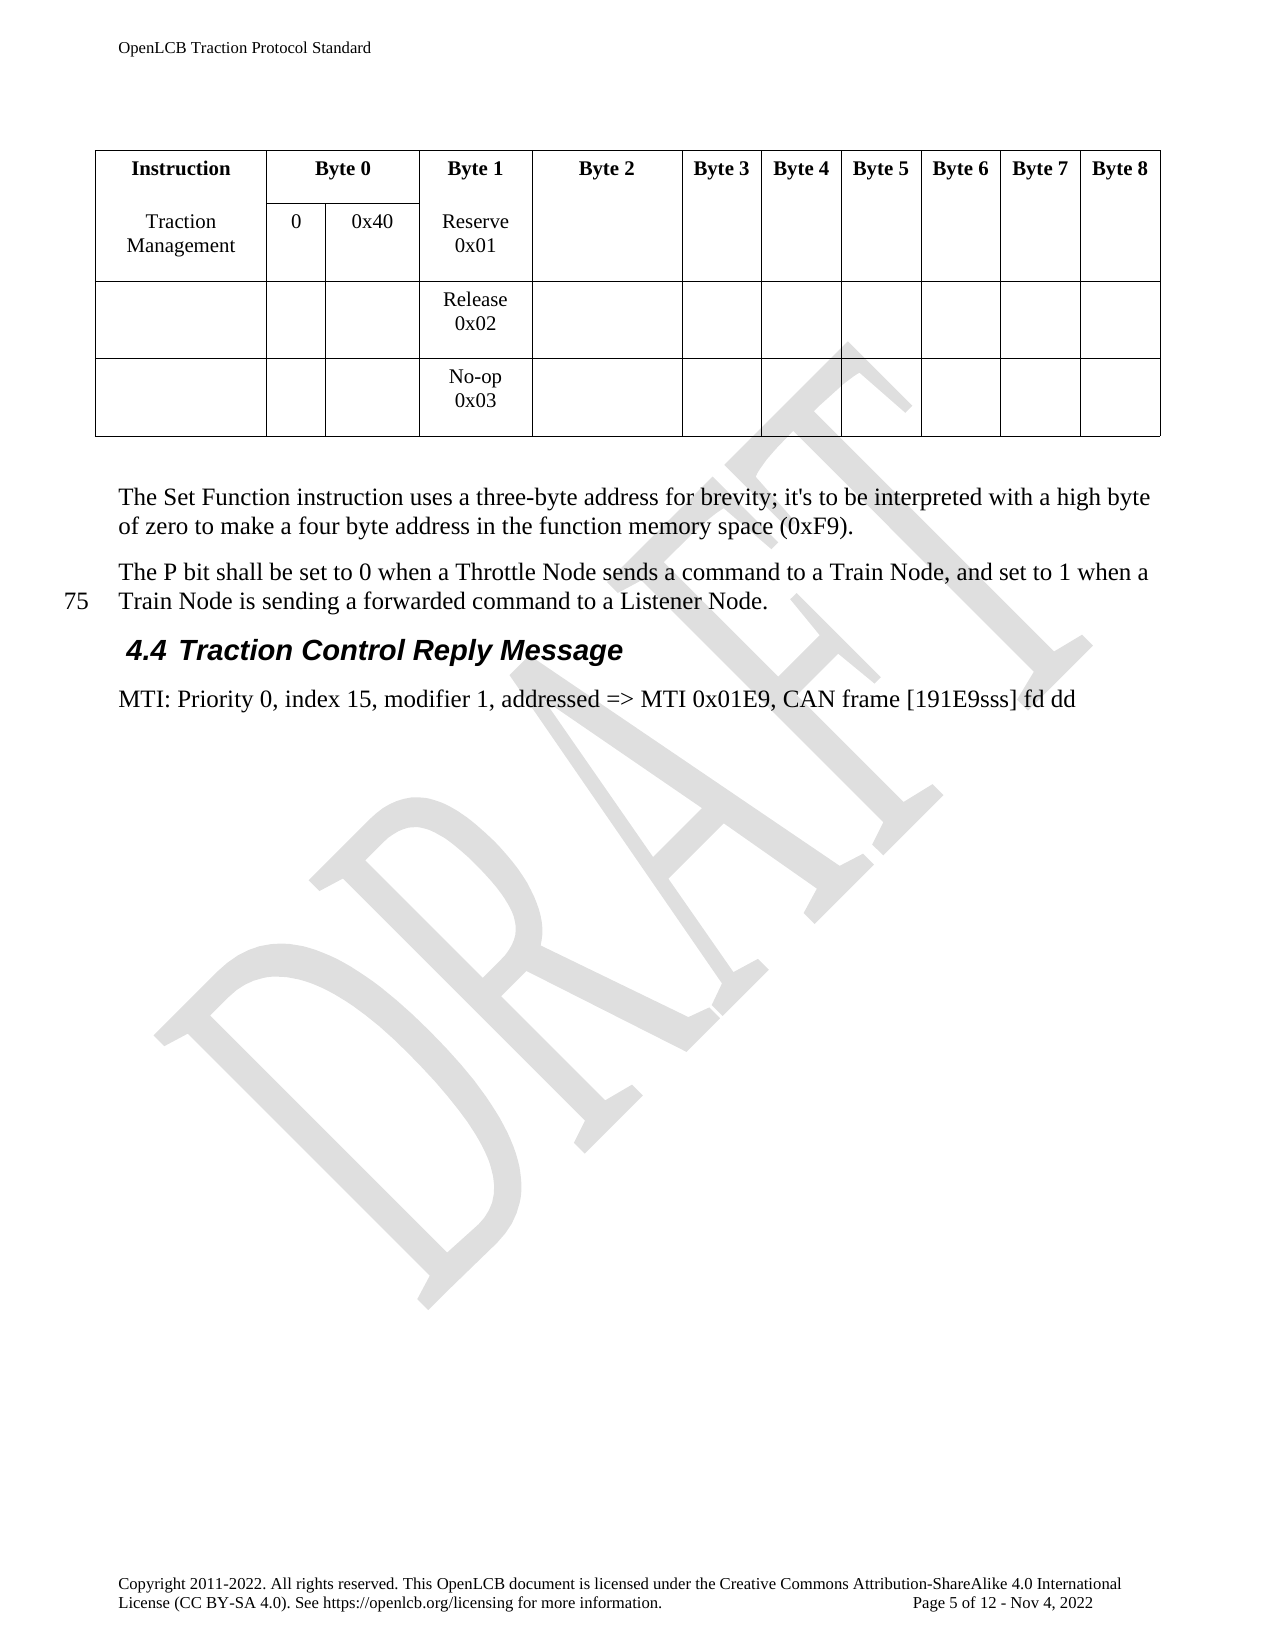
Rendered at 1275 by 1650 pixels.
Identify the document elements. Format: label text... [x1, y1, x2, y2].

table_cell [533, 282, 682, 358]
table_header Byte 0 [267, 151, 419, 203]
table_header Byte 7 [1001, 151, 1080, 203]
table_cell [922, 282, 1000, 358]
table_cell [683, 359, 761, 436]
table_cell [1001, 282, 1080, 358]
text The P bit shall be set to 0 when a Throttle Node sends a command to a Train Node, and set to 1 when a Train Node is sending a forwarded command to a Listener Node. [118, 557, 675, 615]
table_cell 0 [267, 204, 325, 281]
table_cell [842, 203, 921, 281]
table_cell 0x40 [326, 204, 419, 281]
table_header Byte 2 [533, 151, 682, 203]
table_cell [96, 359, 266, 436]
table_cell [326, 359, 419, 436]
table_cell [1081, 282, 1160, 358]
table_cell [1081, 359, 1160, 436]
table_cell [762, 203, 841, 281]
text MTI: Priority 0, index 15, modifier 1, addressed => MTI 0x01E9, CAN frame [191E9sss] fd dd [798, 684, 1157, 712]
text The P bit shall be set to 0 when a Throttle Node sends a command to a Train Node, and set to 1 when a Train Node is sending a forwarded command to a Listener Node. [961, 557, 1157, 615]
table_cell [533, 203, 682, 281]
table_cell [815, 388, 841, 436]
table_cell No-op 0x03 [420, 359, 532, 436]
text The P bit shall be set to 0 when a Throttle Node sends a command to a Train Node, and set to 1 when a Train Node is sending a forwarded command to a Listener Node. [665, 557, 976, 615]
table_cell [326, 282, 419, 358]
table_cell Release 0x02 [420, 282, 532, 358]
table_cell [683, 282, 761, 358]
table_cell Reserve 0x01 [420, 203, 532, 281]
table_cell [762, 359, 829, 426]
table_header Byte 6 [922, 151, 1000, 203]
text MTI: Priority 0, index 15, modifier 1, addressed => MTI 0x01E9, CAN frame [191E9sss] fd dd [574, 684, 772, 712]
table_cell [842, 359, 921, 436]
table_cell [533, 359, 682, 436]
subtitle [735, 632, 818, 666]
subtitle Traction Control Reply Message [118, 632, 726, 666]
table_cell [267, 282, 325, 358]
table_cell [1081, 203, 1160, 281]
text The Set Function instruction uses a three-byte address for brevity; it's to be interpreted with a high byte of zero to make a four byte address in the function memory space (0xF9). [118, 482, 706, 539]
table_cell [842, 282, 921, 358]
table_cell [762, 282, 841, 358]
table_header Instruction [96, 151, 266, 203]
table_cell [96, 282, 266, 358]
table_cell [1001, 359, 1080, 436]
text The Set Function instruction uses a three-byte address for brevity; it's to be interpreted with a high byte of zero to make a four byte address in the function memory space (0xF9). [886, 482, 1157, 539]
table_header Byte 1 [420, 151, 532, 203]
table_cell [1001, 203, 1080, 281]
text The Set Function instruction uses a three-byte address for brevity; it's to be interpreted with a high byte of zero to make a four byte address in the function memory space (0xF9). [720, 482, 900, 539]
table_header Byte 8 [1081, 151, 1160, 203]
table_header Byte 4 [762, 151, 841, 203]
table_cell [683, 203, 761, 281]
subtitle [837, 632, 1027, 666]
table_header Byte 3 [683, 151, 761, 203]
table_cell Traction Management [96, 203, 266, 281]
table_cell [922, 203, 1000, 281]
subtitle [1036, 632, 1157, 666]
table_cell [267, 359, 325, 436]
table_cell [922, 359, 1000, 436]
text MTI: Priority 0, index 15, modifier 1, addressed => MTI 0x01E9, CAN frame [191E9sss] fd dd [118, 684, 534, 712]
table_header Byte 5 [842, 151, 921, 203]
